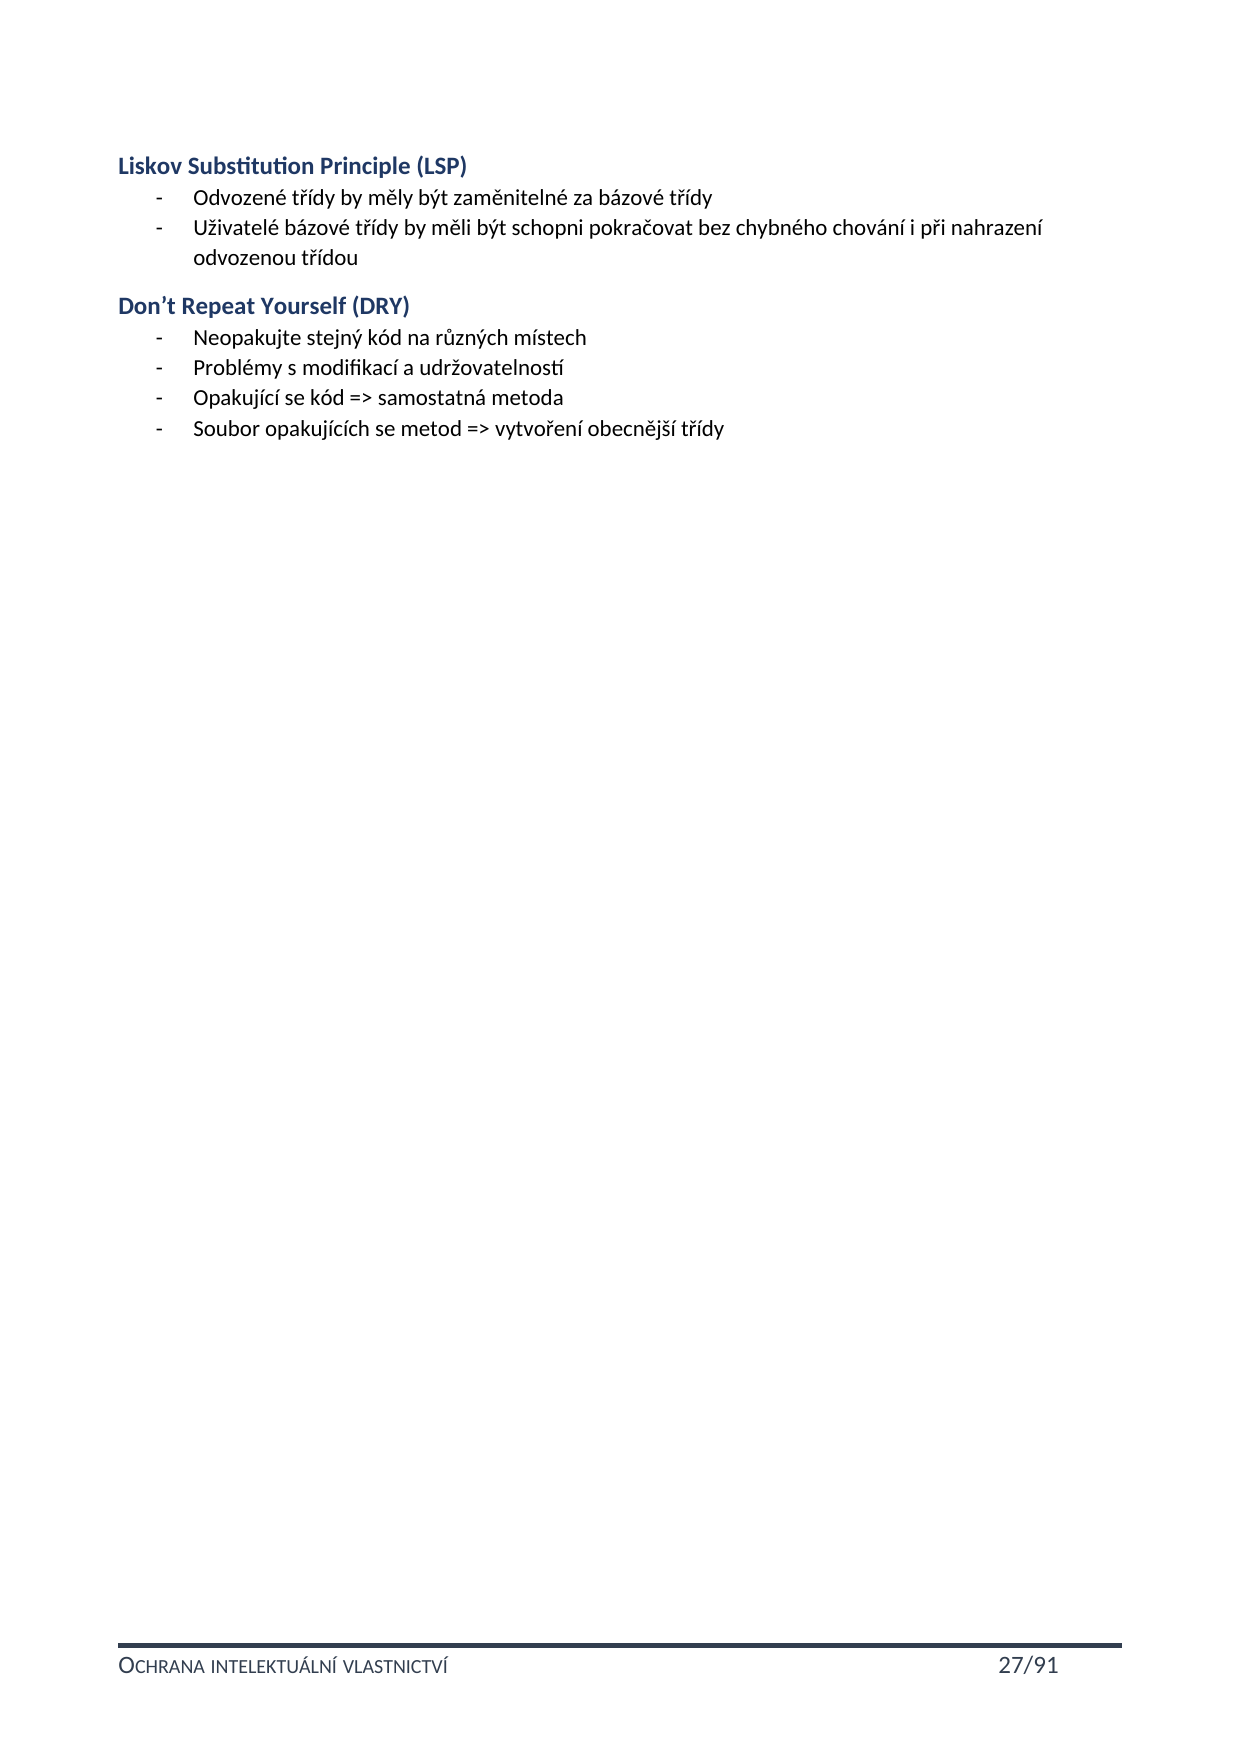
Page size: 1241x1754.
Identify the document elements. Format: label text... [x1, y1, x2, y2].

list Uživatelé bázové třídy by měli být schopni pokračovat bez chybného chování i při nahrazení odvozenou třídou [156, 213, 1122, 271]
subtitle Liskov Substitution Principle (LSP) [118, 150, 1122, 181]
subtitle Don’t Repeat Yourself (DRY) [118, 290, 1122, 321]
list Opakující se kód => samostatná metoda [156, 383, 1122, 412]
list Soubor opakujících se metod => vytvoření obecnější třídy [156, 414, 1122, 442]
list Neopakujte stejný kód na různých místech [156, 323, 1122, 351]
list Problémy s modifikací a udržovatelností [156, 353, 1122, 381]
list Odvozené třídy by měly být zaměnitelné za bázové třídy [156, 183, 1122, 211]
